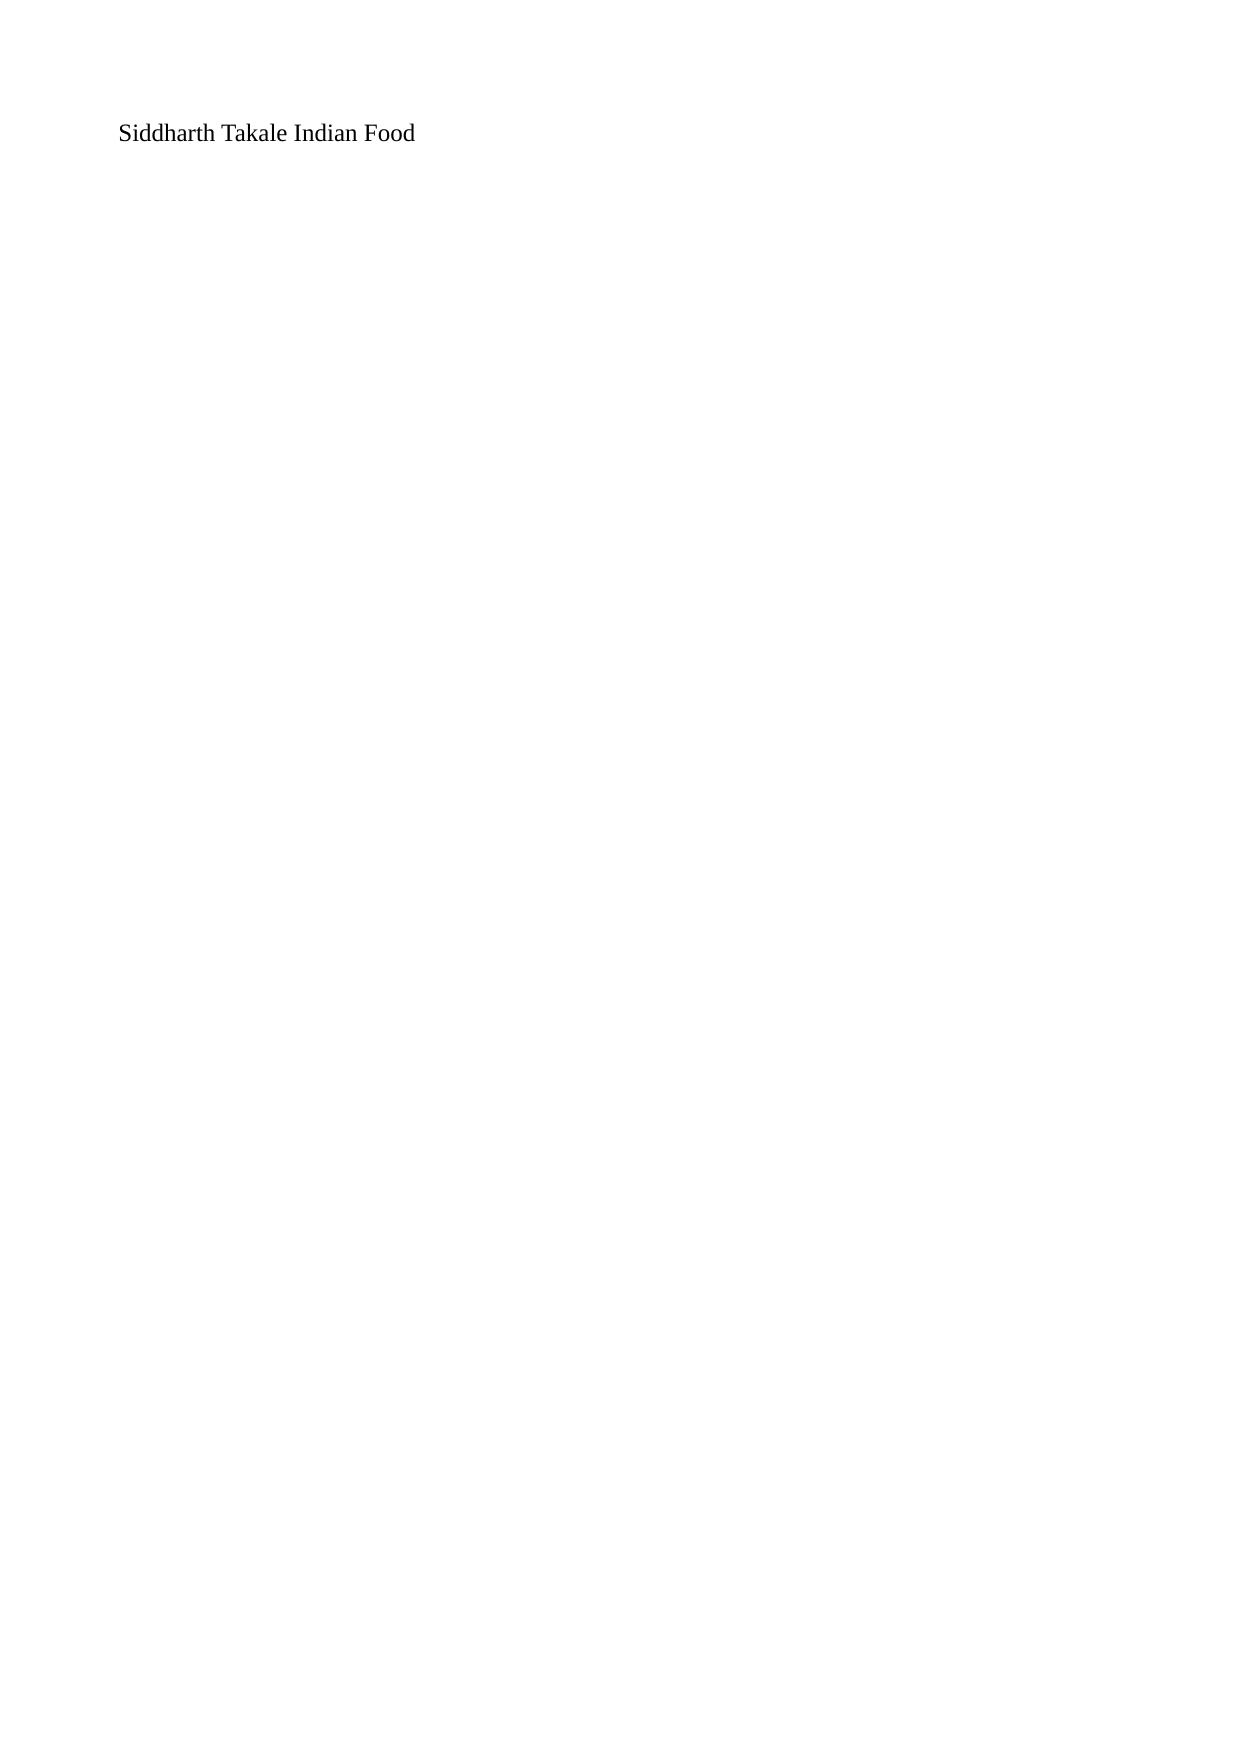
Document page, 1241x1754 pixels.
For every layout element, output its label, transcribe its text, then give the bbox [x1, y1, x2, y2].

text Siddharth Takale Indian Food [118, 118, 1122, 147]
